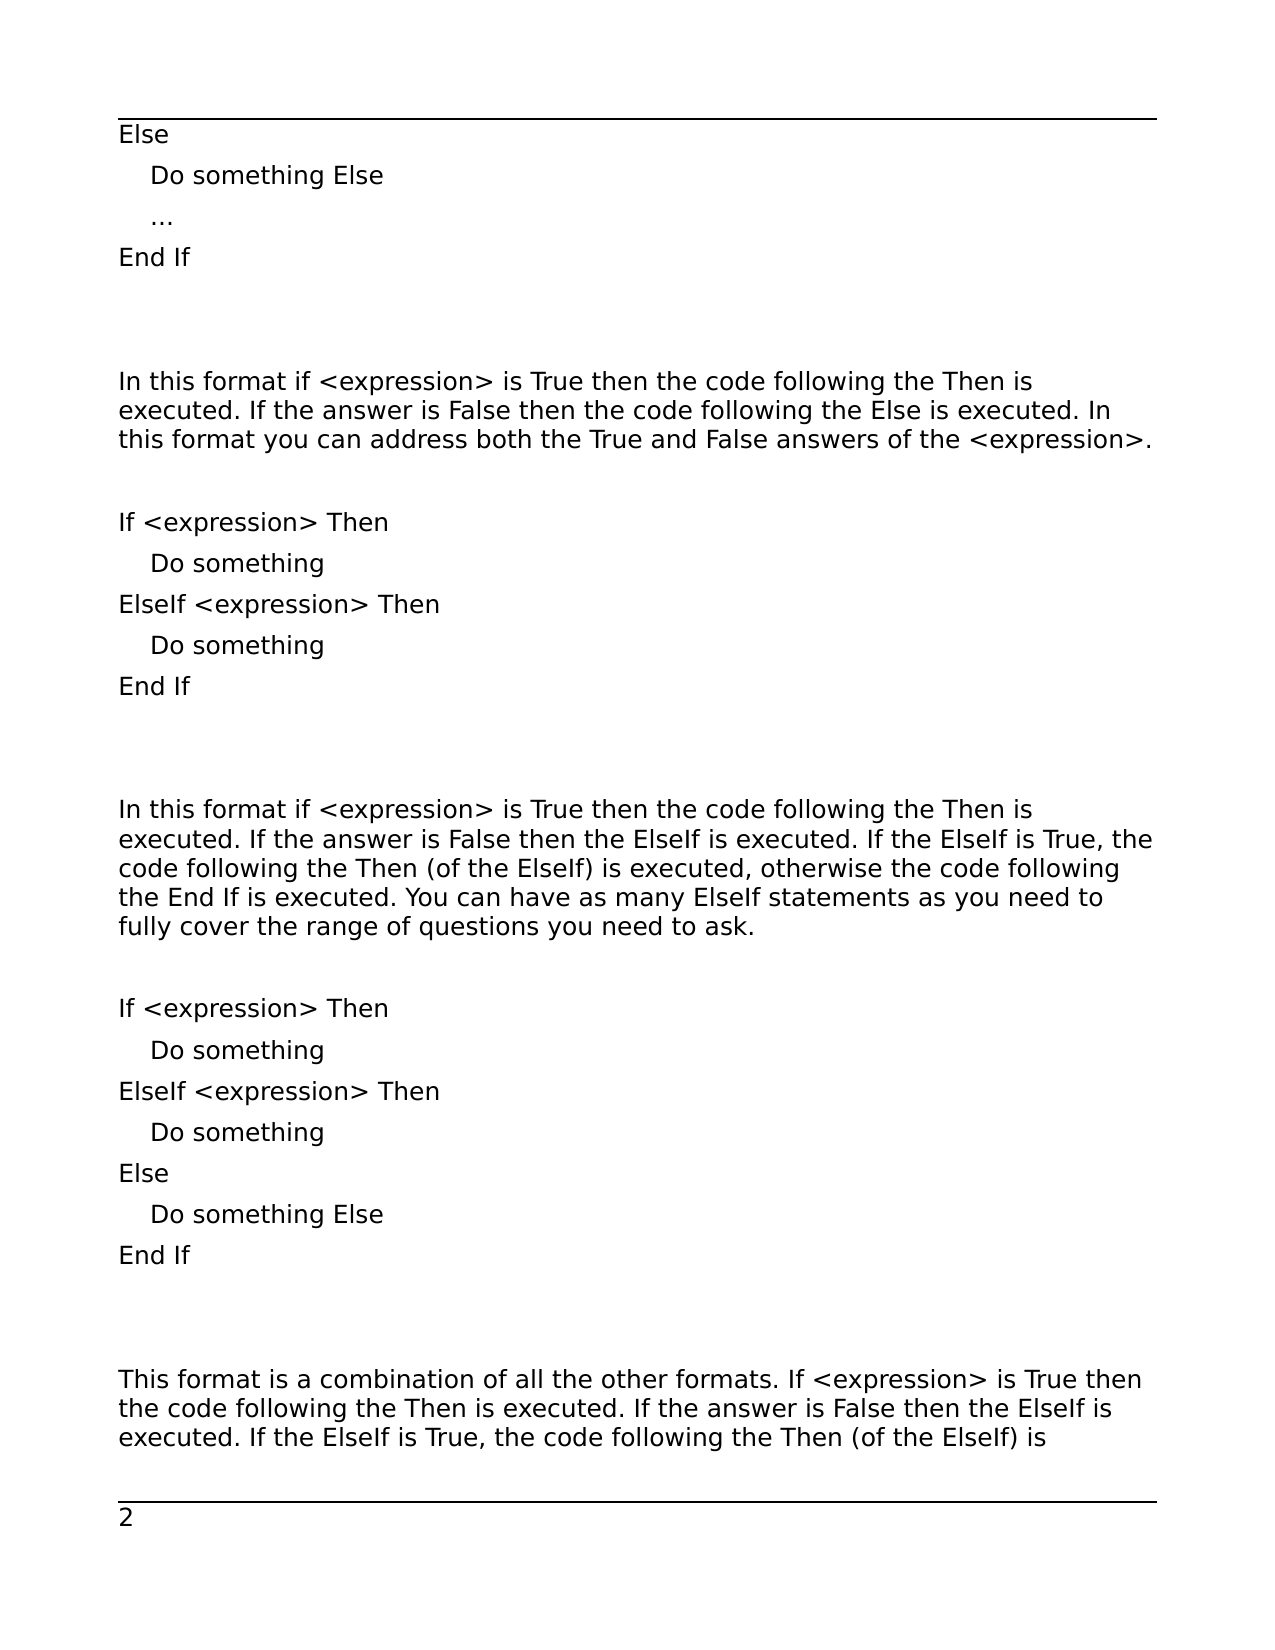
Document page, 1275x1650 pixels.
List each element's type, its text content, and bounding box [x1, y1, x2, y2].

text Do something [118, 1118, 1157, 1147]
text ElseIf <expression> Then [118, 1077, 1157, 1106]
text Do something Else [118, 161, 1157, 191]
text ElseIf <expression> Then [118, 590, 1157, 619]
text Else [118, 1159, 1157, 1188]
text End If [118, 1242, 1157, 1271]
text If <expression> Then [118, 995, 1157, 1024]
text This format is a combination of all the other formats. If <expression> is True then the code following the Then is executed. If the answer is False then the ElseIf is executed. If the ElseIf is True, the code following the Then (of the ElseIf) is [118, 1365, 1157, 1452]
text Else [118, 120, 1157, 149]
text In this format if <expression> is True then the code following the Then is executed. If the answer is False then the code following the Else is executed. In this format you can address both the True and False answers of the <expression>. [118, 367, 1157, 454]
text Do something [118, 1036, 1157, 1065]
text ... [118, 202, 1157, 232]
text If <expression> Then [118, 508, 1157, 537]
text Do something [118, 549, 1157, 578]
text In this format if <expression> is True then the code following the Then is executed. If the answer is False then the ElseIf is executed. If the ElseIf is True, the code following the Then (of the ElseIf) is executed, otherwise the code following the End If is executed. You can have as many ElseIf statements as you need to fully cover the range of questions you need to ask. [118, 796, 1157, 942]
text Do something Else [118, 1200, 1157, 1229]
text End If [118, 244, 1157, 273]
text Do something [118, 631, 1157, 660]
text End If [118, 672, 1157, 701]
